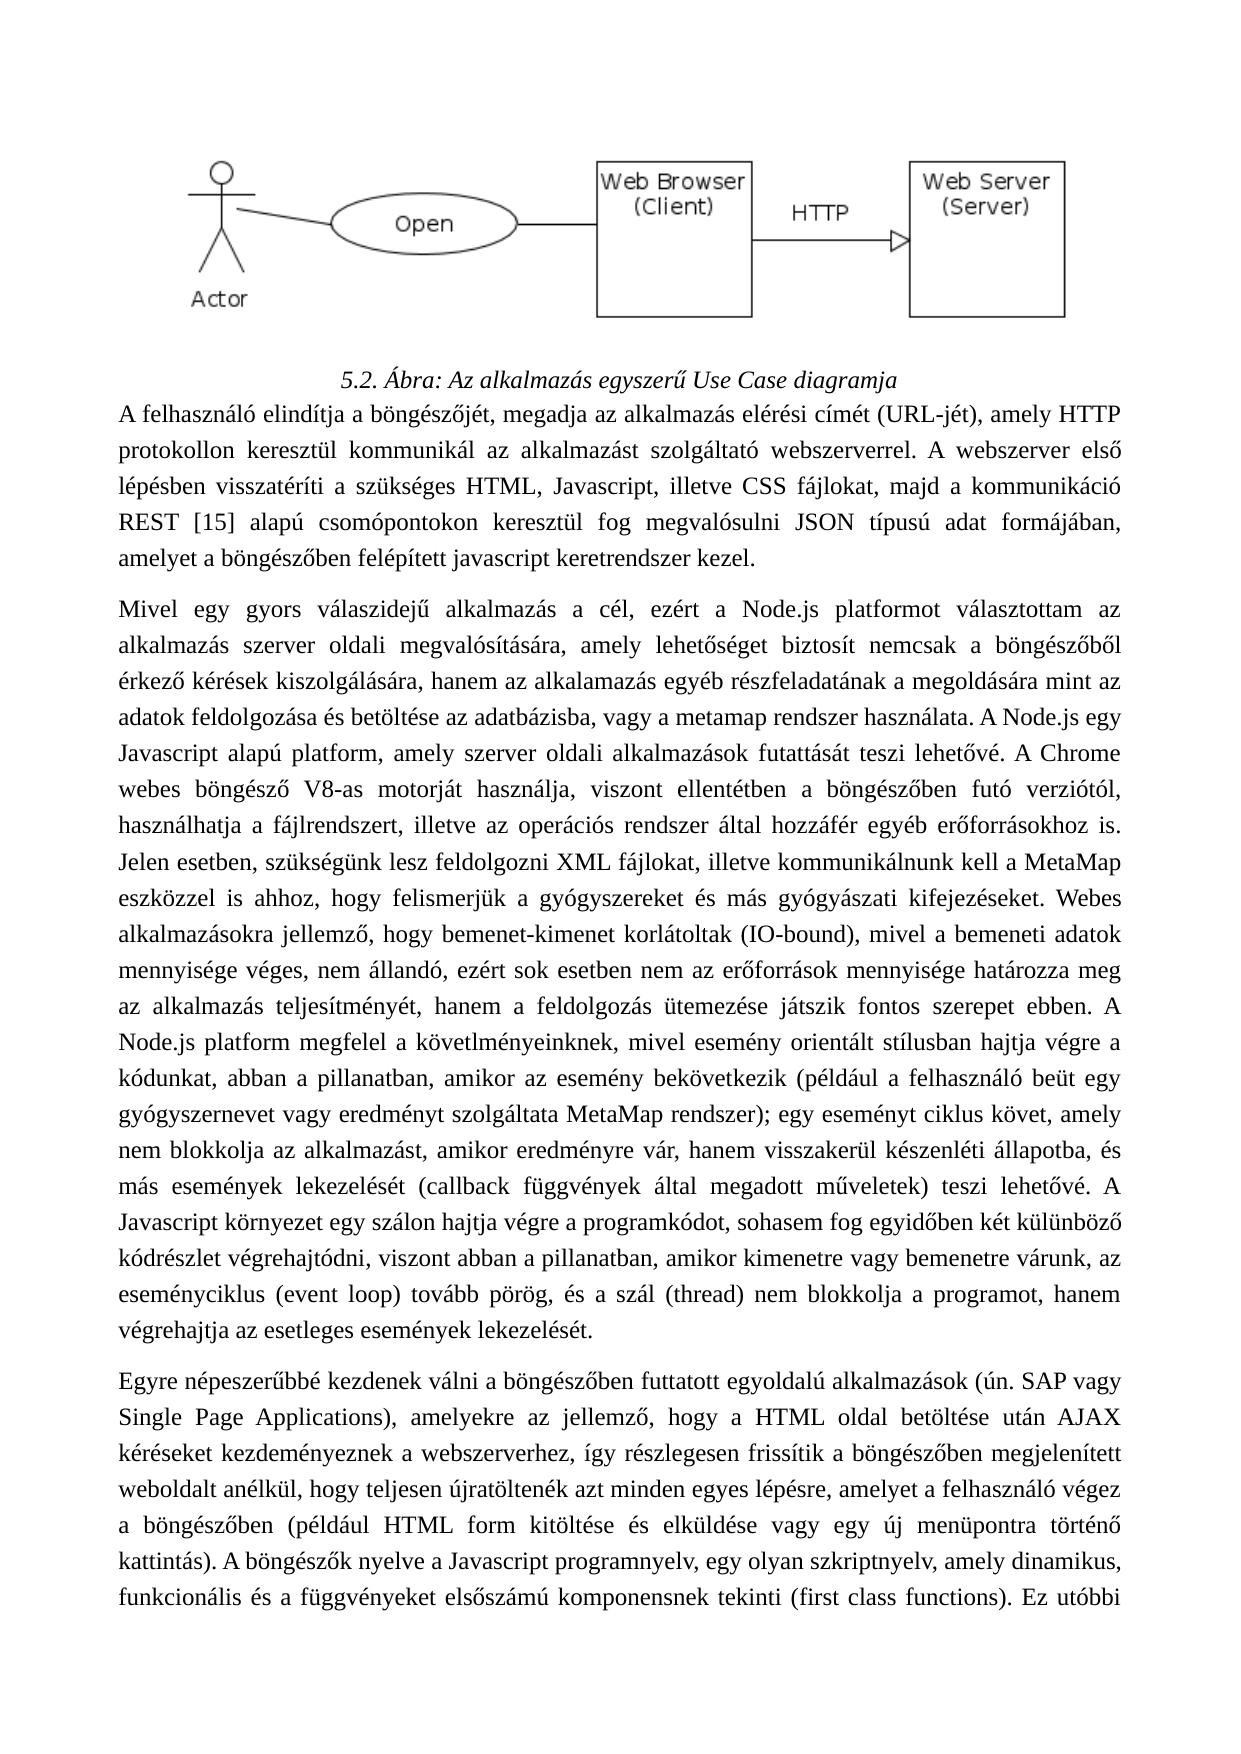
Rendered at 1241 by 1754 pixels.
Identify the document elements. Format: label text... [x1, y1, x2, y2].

text 5.2. Ábra: Az alkalmazás egyszerű Use Case diagramja [144, 365, 1097, 394]
picture [143, 130, 1097, 365]
text A felhasználó elindítja a böngészőjét, megadja az alkalmazás elérési címét (URL-jét), amely HTTP protokollon keresztül kommunikál az alkalmazást szolgáltató webszerverrel. A webszerver első lépésben visszatéríti a szükséges HTML, Javascript, illetve CSS fájlokat, majd a kommunikáció REST [15] alapú csomópontokon keresztül fog megvalósulni JSON típusú adat formájában, amelyet a böngészőben felépített javascript keretrendszer kezel. [118, 118, 1122, 574]
text Egyre népeszerűbbé kezdenek válni a böngészőben futtatott egyoldalú alkalmazások (ún. SAP vagy Single Page Applications), amelyekre az jellemző, hogy a HTML oldal betöltése után AJAX kéréseket kezdeményeznek a webszerverhez, így részlegesen frissítik a böngészőben megjelenített weboldalt anélkül, hogy teljesen újratöltenék azt minden egyes lépésre, amelyet a felhasználó végez a böngészőben (például HTML form kitöltése és elküldése vagy egy új menüpontra történő kattintás). A böngészők nyelve a Javascript programnyelv, egy olyan szkriptnyelv, amely dinamikus, funkcionális és a függvényeket elsőszámú komponensnek tekinti (first class functions). Ez utóbbi [118, 1361, 1122, 1613]
text Mivel egy gyors válaszidejű alkalmazás a cél, ezért a Node.js platformot választottam az alkalmazás szerver oldali megvalósítására, amely lehetőséget biztosít nemcsak a böngészőből érkező kérések kiszolgálására, hanem az alkalamazás egyéb részfeladatának a megoldására mint az adatok feldolgozása és betöltése az adatbázisba, vagy a metamap rendszer használata. A Node.js egy Javascript alapú platform, amely szerver oldali alkalmazások futattását teszi lehetővé. A Chrome webes böngésző V8-as motorját használja, viszont ellentétben a böngészőben futó verziótól, használhatja a fájlrendszert, illetve az operációs rendszer által hozzáfér egyéb erőforrásokhoz is. Jelen esetben, szükségünk lesz feldolgozni XML fájlokat, illetve kommunikálnunk kell a MetaMap eszközzel is ahhoz, hogy felismerjük a gyógyszereket és más gyógyászati kifejezéseket. Webes alkalmazásokra jellemző, hogy bemenet-kimenet korlátoltak (IO-bound), mivel a bemeneti adatok mennyisége véges, nem állandó, ezért sok esetben nem az erőforrások mennyisége határozza meg az alkalmazás teljesítményét, hanem a feldolgozás ütemezése játszik fontos szerepet ebben. A Node.js platform megfelel a követlményeinknek, mivel esemény orientált stílusban hajtja végre a kódunkat, abban a pillanatban, amikor az esemény bekövetkezik (például a felhasználó beüt egy gyógyszernevet vagy eredményt szolgáltata MetaMap rendszer); egy eseményt ciklus követ, amely nem blokkolja az alkalmazást, amikor eredményre vár, hanem visszakerül készenléti állapotba, és más események lekezelését (callback függvények által megadott műveletek) teszi lehetővé. A Javascript környezet egy szálon hajtja végre a programkódot, sohasem fog egyidőben két külünböző kódrészlet végrehajtódni, viszont abban a pillanatban, amikor kimenetre vagy bemenetre várunk, az eseményciklus (event loop) tovább pörög, és a szál (thread) nem blokkolja a programot, hanem végrehajtja az esetleges események lekezelését. [118, 589, 1122, 1346]
